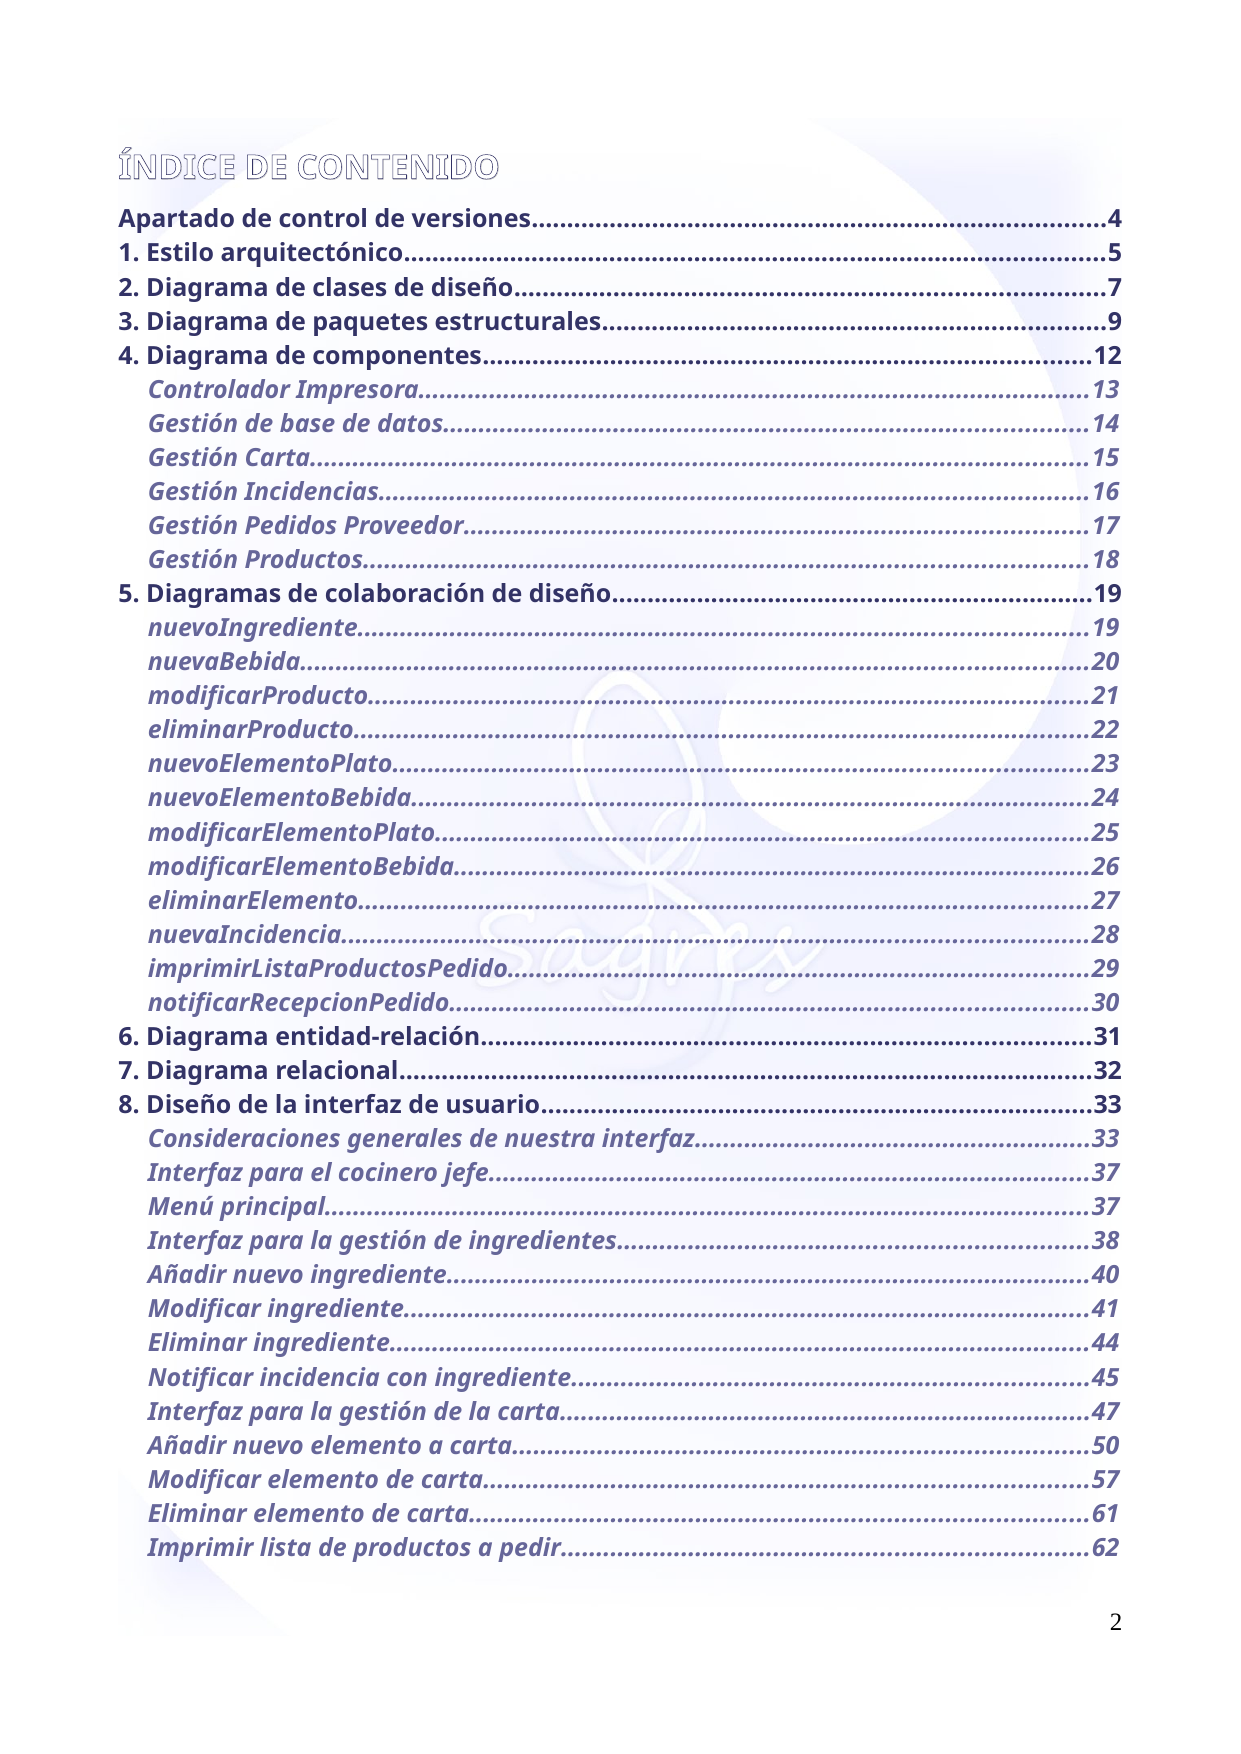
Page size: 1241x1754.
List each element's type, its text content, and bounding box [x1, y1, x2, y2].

text Controlador Impresora 13 [148, 371, 1122, 405]
text notificarRecepcionPedido 30 [148, 984, 1122, 1018]
text Interfaz para el cocinero jefe 37 [148, 1155, 1122, 1189]
picture [118, 118, 1122, 143]
text Menú principal 37 [148, 1189, 1122, 1223]
text nuevoElementoPlato 23 [148, 746, 1122, 780]
text Interfaz para la gestión de la carta 47 [148, 1393, 1122, 1427]
picture [118, 610, 148, 1018]
text Gestión Productos 18 [148, 542, 1122, 576]
text modificarElementoPlato 25 [148, 814, 1122, 848]
text modificarProducto 21 [148, 678, 1122, 712]
text nuevaBebida 20 [148, 644, 1122, 678]
text Notificar incidencia con ingrediente 45 [148, 1359, 1122, 1393]
text Eliminar elemento de carta 61 [148, 1495, 1122, 1529]
text 6. Diagrama entidad-relación 31 [118, 1018, 1122, 1053]
text nuevaIncidencia 28 [148, 916, 1122, 950]
text Consideraciones generales de nuestra interfaz 33 [148, 1121, 1122, 1155]
text modificarElementoBebida 26 [148, 848, 1122, 882]
text Imprimir lista de productos a pedir 62 [148, 1529, 1122, 1563]
text nuevoIngrediente 19 [148, 610, 1122, 644]
picture [118, 188, 1122, 201]
text 3. Diagrama de paquetes estructurales 9 [118, 303, 1122, 337]
text nuevoElementoBebida 24 [148, 780, 1122, 814]
subtitle Índice de contenido [118, 143, 1122, 188]
text Apartado de control de versiones 4 [118, 201, 1122, 235]
text Interfaz para la gestión de ingredientes 38 [148, 1223, 1122, 1257]
text Eliminar ingrediente 44 [148, 1325, 1122, 1359]
picture [118, 371, 148, 576]
text eliminarElemento 27 [148, 882, 1122, 916]
text eliminarProducto 22 [148, 712, 1122, 746]
text Añadir nuevo ingrediente 40 [148, 1257, 1122, 1291]
text Modificar ingrediente 41 [148, 1291, 1122, 1325]
text Gestión Pedidos Proveedor 17 [148, 508, 1122, 542]
text 7. Diagrama relacional 32 [118, 1053, 1122, 1087]
text imprimirListaProductosPedido 29 [148, 950, 1122, 984]
picture [118, 1121, 1122, 1636]
text 1. Estilo arquitectónico 5 [118, 235, 1122, 269]
text Modificar elemento de carta 57 [148, 1461, 1122, 1495]
text 5. Diagramas de colaboración de diseño 19 [118, 576, 1122, 610]
text 4. Diagrama de componentes 12 [118, 337, 1122, 371]
text 2. Diagrama de clases de diseño 7 [118, 269, 1122, 303]
text 8. Diseño de la interfaz de usuario 33 [118, 1087, 1122, 1121]
text Añadir nuevo elemento a carta 50 [148, 1427, 1122, 1461]
text Gestión Carta 15 [148, 439, 1122, 473]
text Gestión de base de datos 14 [148, 405, 1122, 439]
text Gestión Incidencias 16 [148, 473, 1122, 508]
